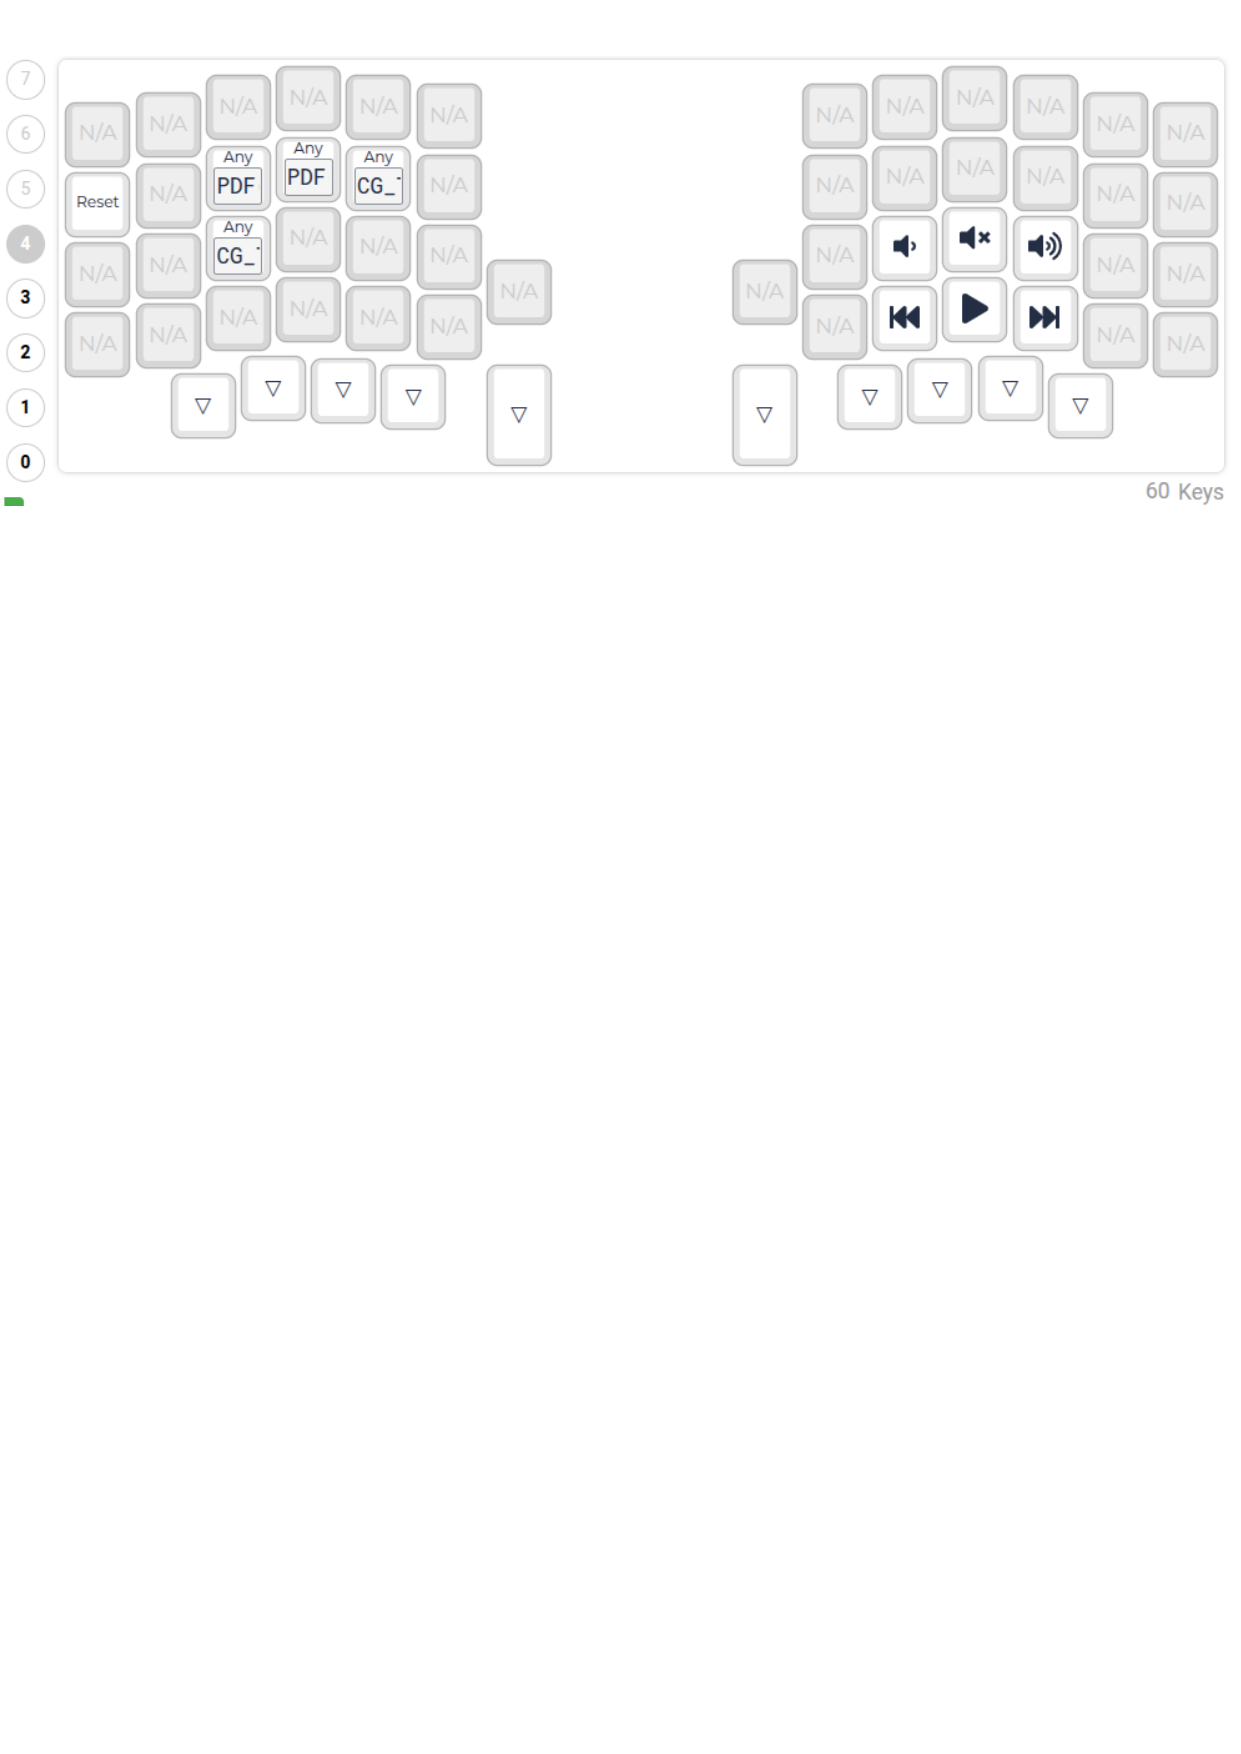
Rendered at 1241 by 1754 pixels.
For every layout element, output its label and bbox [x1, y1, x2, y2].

picture [4, 55, 1233, 506]
